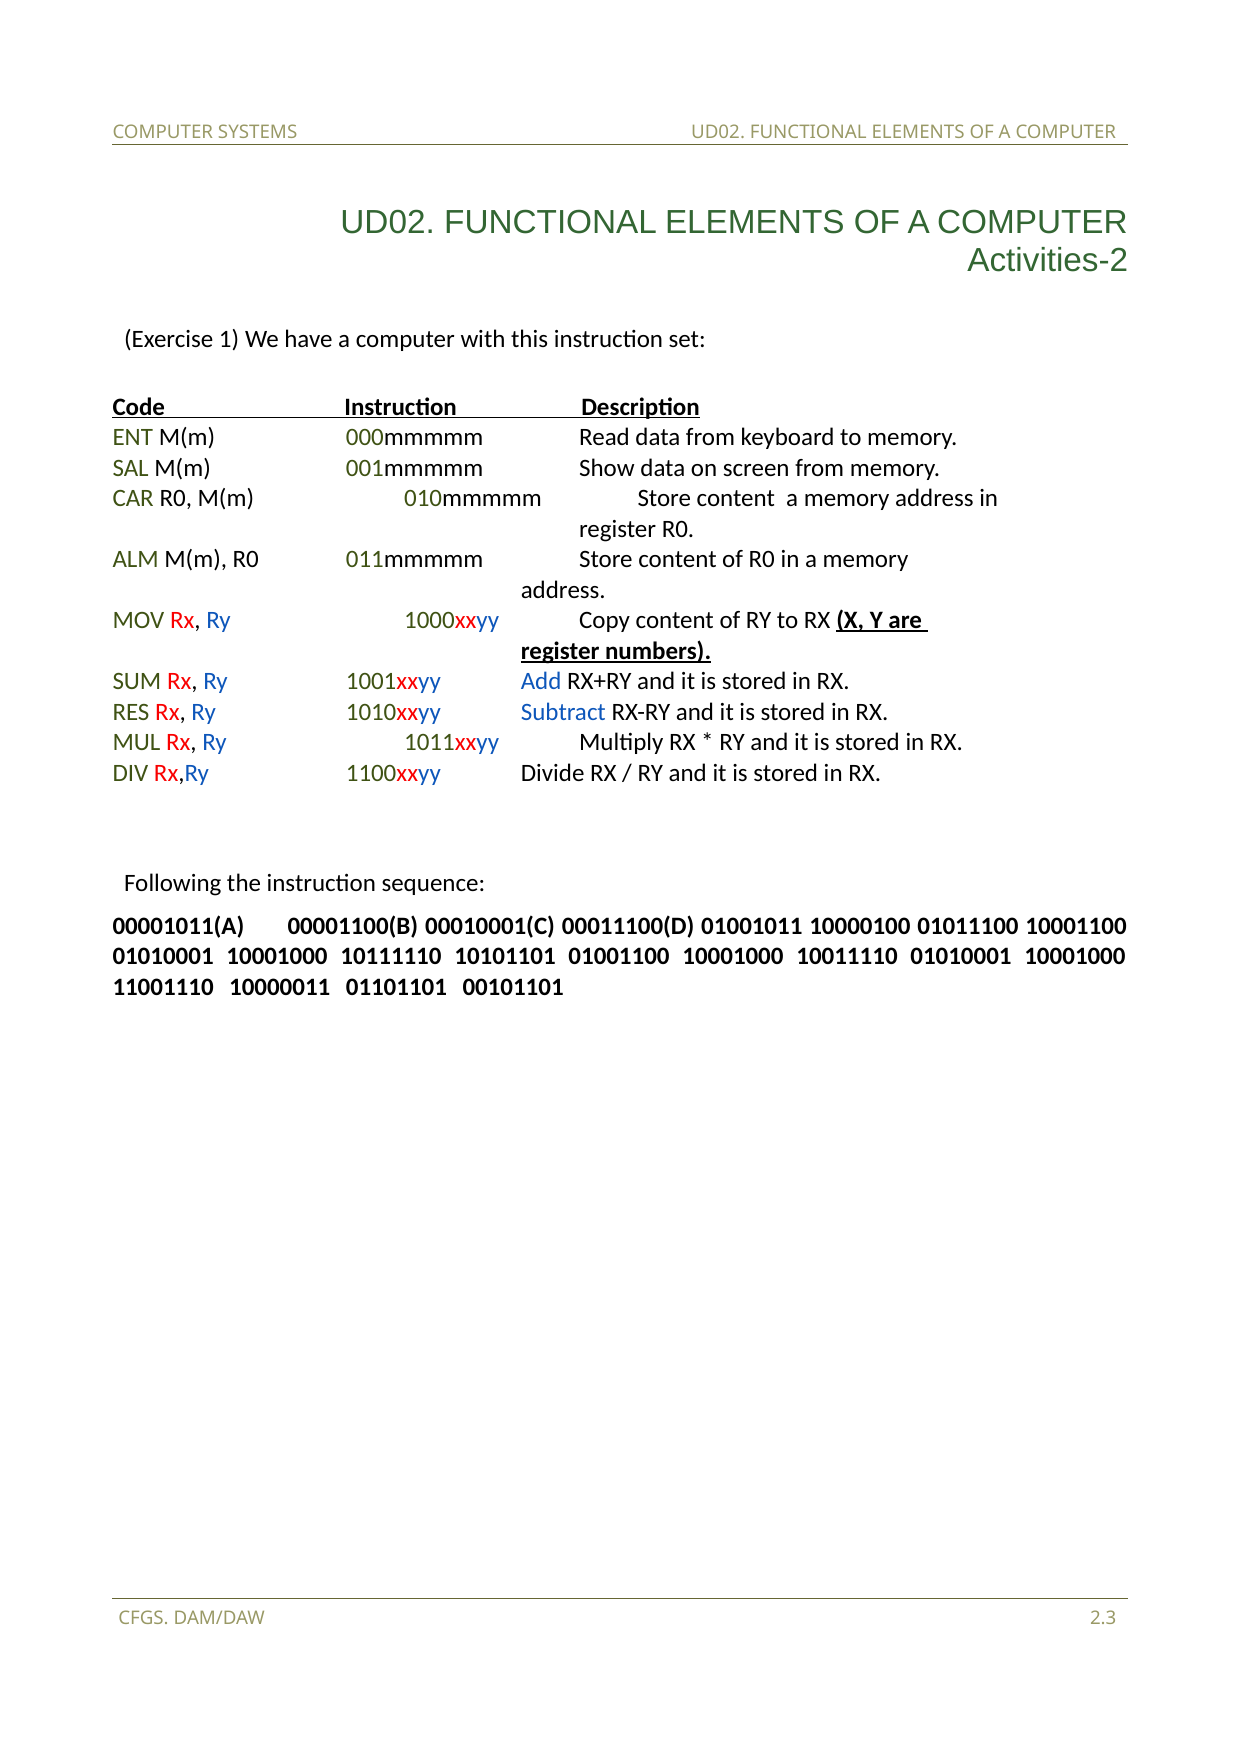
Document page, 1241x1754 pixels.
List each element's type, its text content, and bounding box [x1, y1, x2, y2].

text (Exercise 1) We have a computer with this instruction set: [112, 323, 1128, 354]
text RES Rx, Ry 1010xxyy Subtract RX-RY and it is stored in RX. [112, 696, 1128, 726]
text 00001011(A) 00001100(B) 00010001(C) 00011100(D) 01001011 10000100 01011100 10001100 01010001 10001000 10111110 10101101 01001100 10001000 10011110 01010001 10001000 11001110 10000011 01101101 00101101 [112, 910, 1128, 1001]
text CAR R0, M(m) 010mmmmm Store content a memory address in register R0. [112, 482, 1128, 543]
text Activities-2 [112, 240, 1128, 279]
text ALM M(m), R0 011mmmmm Store content of R0 in a memory address. [112, 543, 1128, 604]
text Code Instruction Description [112, 391, 1128, 421]
text DIV Rx,Ry 1100xxyy Divide RX / RY and it is stored in RX. [112, 757, 1128, 787]
text SAL M(m) 001mmmmm Show data on screen from memory. [112, 452, 1128, 482]
text SUM Rx, Ry 1001xxyy Add RX+RY and it is stored in RX. [112, 665, 1128, 696]
text MUL Rx, Ry 1011xxyy Multiply RX * RY and it is stored in RX. [112, 726, 1128, 757]
text UD02. Functional elements of a computer [112, 202, 1128, 240]
text MOV Rx, Ry 1000xxyy Copy content of RY to RX (X, Y are register numbers). [112, 604, 1128, 665]
text Following the instruction sequence: [112, 867, 1128, 897]
text ENT M(m) 000mmmmm Read data from keyboard to memory. [112, 421, 1128, 452]
